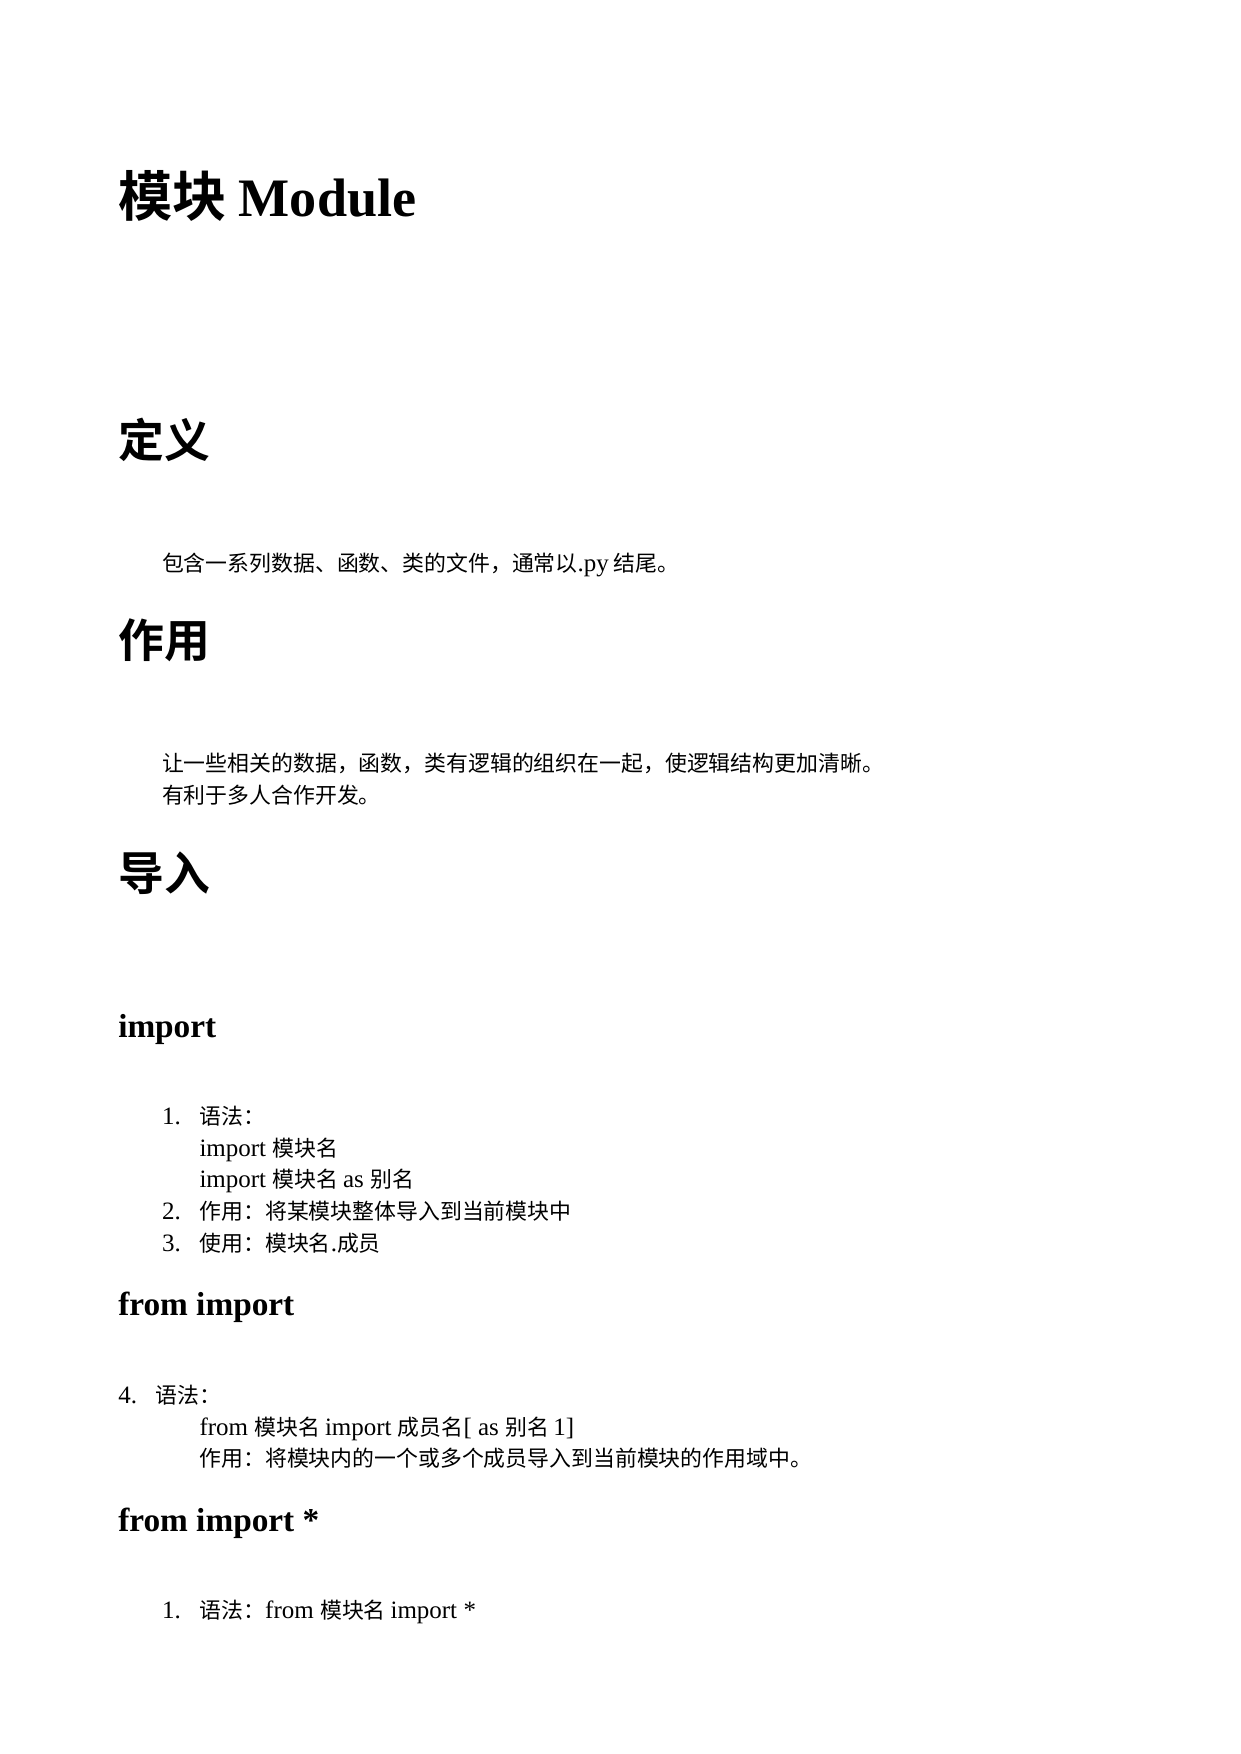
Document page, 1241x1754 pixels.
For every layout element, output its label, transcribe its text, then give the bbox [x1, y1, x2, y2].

list 语法：from 模块名 import * [162, 1593, 1122, 1625]
subtitle from import [118, 1284, 1122, 1323]
list 作用：将某模块整体导入到当前模块中 [162, 1194, 1122, 1226]
list import 模块名 [199, 1131, 1122, 1162]
text 让一些相关的数据，函数，类有逻辑的组织在一起，使逻辑结构更加清晰。 [162, 746, 1122, 778]
subtitle 作用 [118, 604, 1122, 671]
list from 模块名 import 成员名[ as 别名1] [199, 1409, 1122, 1441]
subtitle 导入 [118, 837, 1122, 903]
subtitle 模块 Module [118, 153, 1122, 232]
list 作用：将模块内的一个或多个成员导入到当前模块的作用域中。 [199, 1441, 1122, 1473]
text 有利于多人合作开发。 [162, 778, 1122, 810]
list 使用：模块名.成员 [162, 1226, 1122, 1257]
subtitle from import * [118, 1500, 1122, 1538]
list 语法： [118, 1378, 1122, 1409]
subtitle import [118, 1006, 1122, 1044]
subtitle 定义 [118, 404, 1122, 470]
list 语法： [162, 1099, 1122, 1131]
list import 模块名 as 别名 [199, 1162, 1122, 1194]
text 包含一系列数据、函数、类的文件，通常以.py结尾。 [162, 546, 1122, 577]
